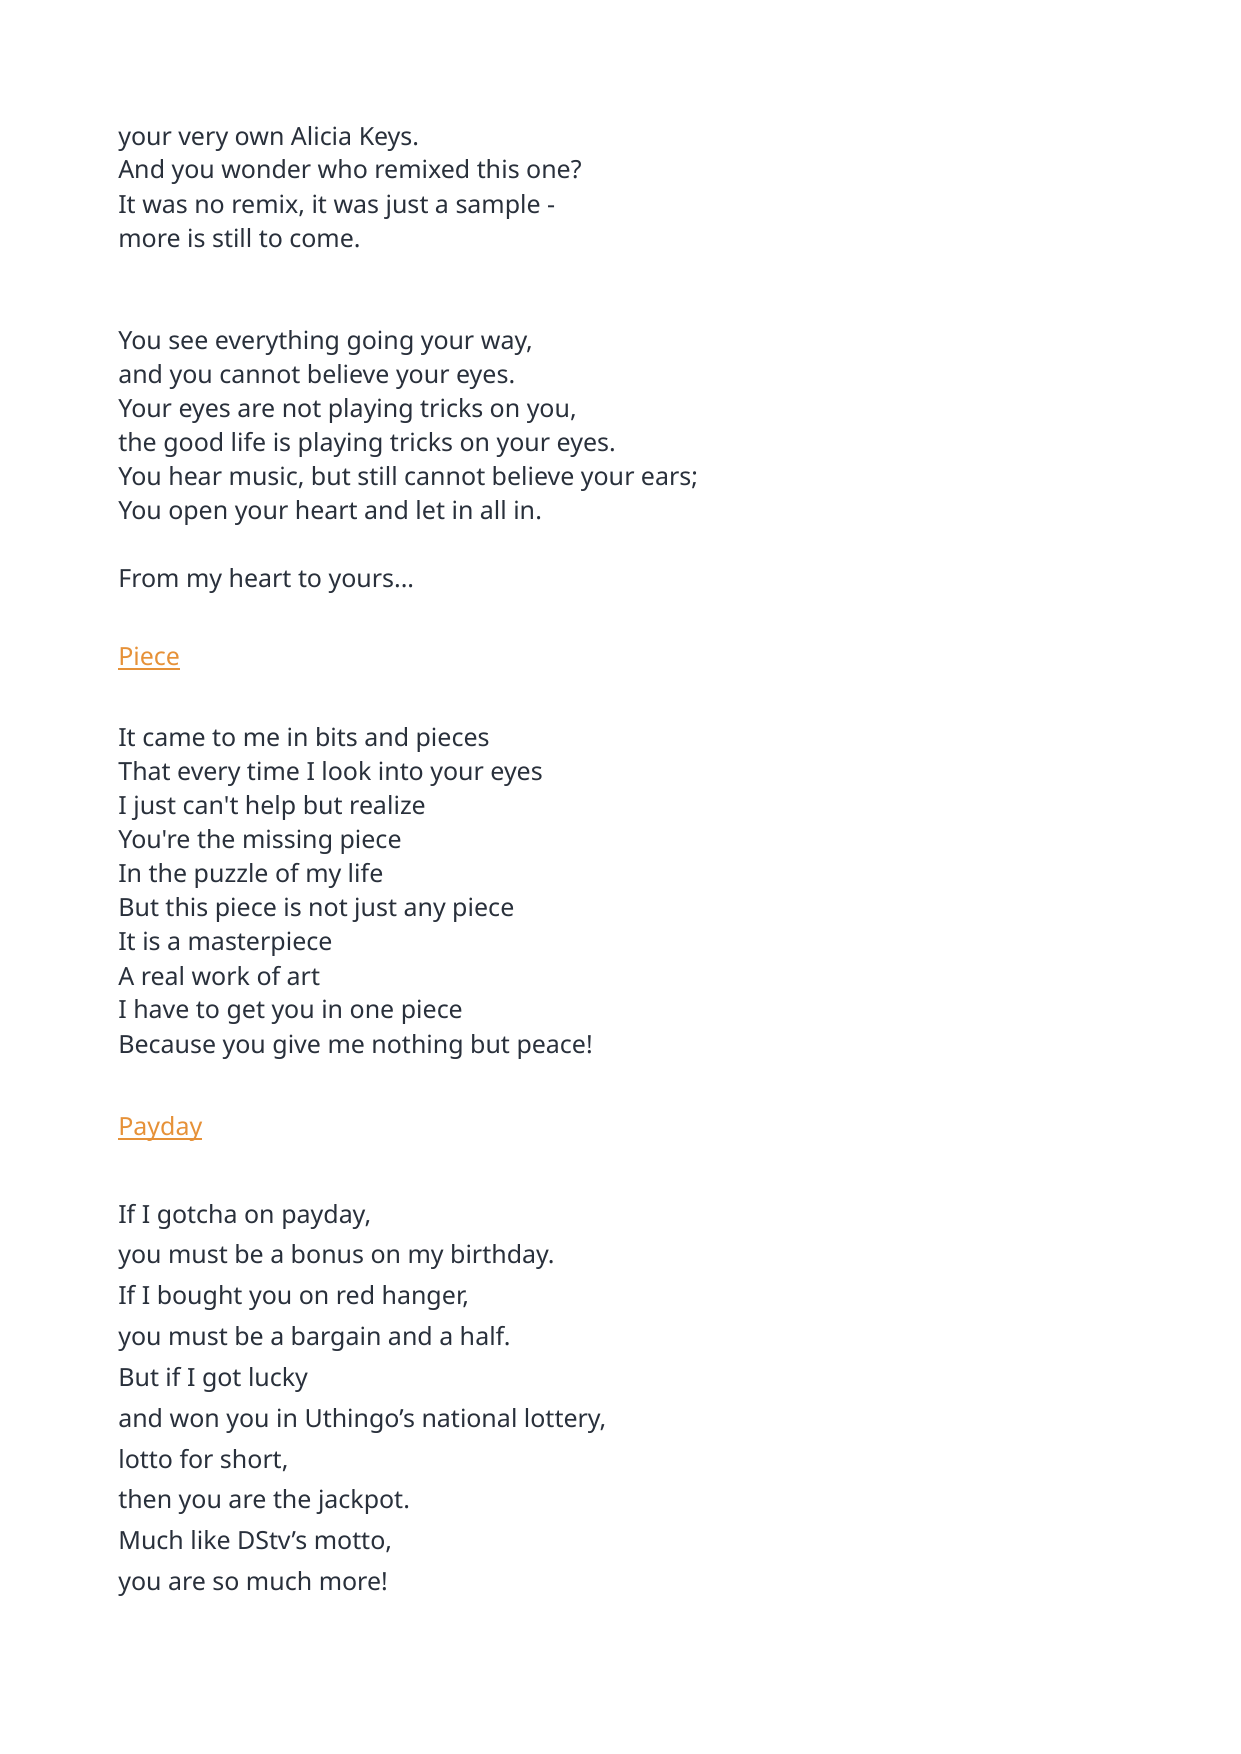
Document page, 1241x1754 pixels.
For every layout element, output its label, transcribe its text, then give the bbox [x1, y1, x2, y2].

text But this piece is not just any piece [118, 890, 1122, 924]
text It is a masterpiece [118, 924, 1122, 958]
text then you are the jackpot. [118, 1482, 1122, 1516]
text But if I got lucky [118, 1360, 1122, 1394]
text I just can't help but realize [118, 788, 1122, 822]
text lotto for short, [118, 1441, 1122, 1475]
subtitle Payday [118, 1109, 1122, 1143]
text You're the missing piece [118, 822, 1122, 856]
text A real work of art [118, 958, 1122, 992]
text you must be a bargain and a half. [118, 1319, 1122, 1353]
subtitle Piece [118, 639, 1122, 673]
text Much like DStv’s motto, [118, 1523, 1122, 1557]
text - your very own Alicia Keys. And you wonder who remixed this one? It was no remix, it was just a sample - more is still to come. You see everything going your way, and you cannot believe your eyes. Your eyes are not playing tricks on you, the good life is playing tricks on your eyes. You hear music, but still cannot believe your ears; You open your heart and let in all in. From my heart to yours... [118, 118, 1122, 595]
text Because you give me nothing but peace! [118, 1026, 1122, 1060]
text you must be a bonus on my birthday. [118, 1237, 1122, 1271]
text If I gotcha on payday, [118, 1196, 1122, 1230]
text and won you in Uthingo’s national lottery, [118, 1401, 1122, 1434]
text It came to me in bits and pieces [118, 686, 1122, 754]
text you are so much more! [118, 1564, 1122, 1598]
text I have to get you in one piece [118, 992, 1122, 1026]
text In the puzzle of my life [118, 856, 1122, 890]
text That every time I look into your eyes [118, 754, 1122, 788]
text If I bought you on red hanger, [118, 1278, 1122, 1312]
